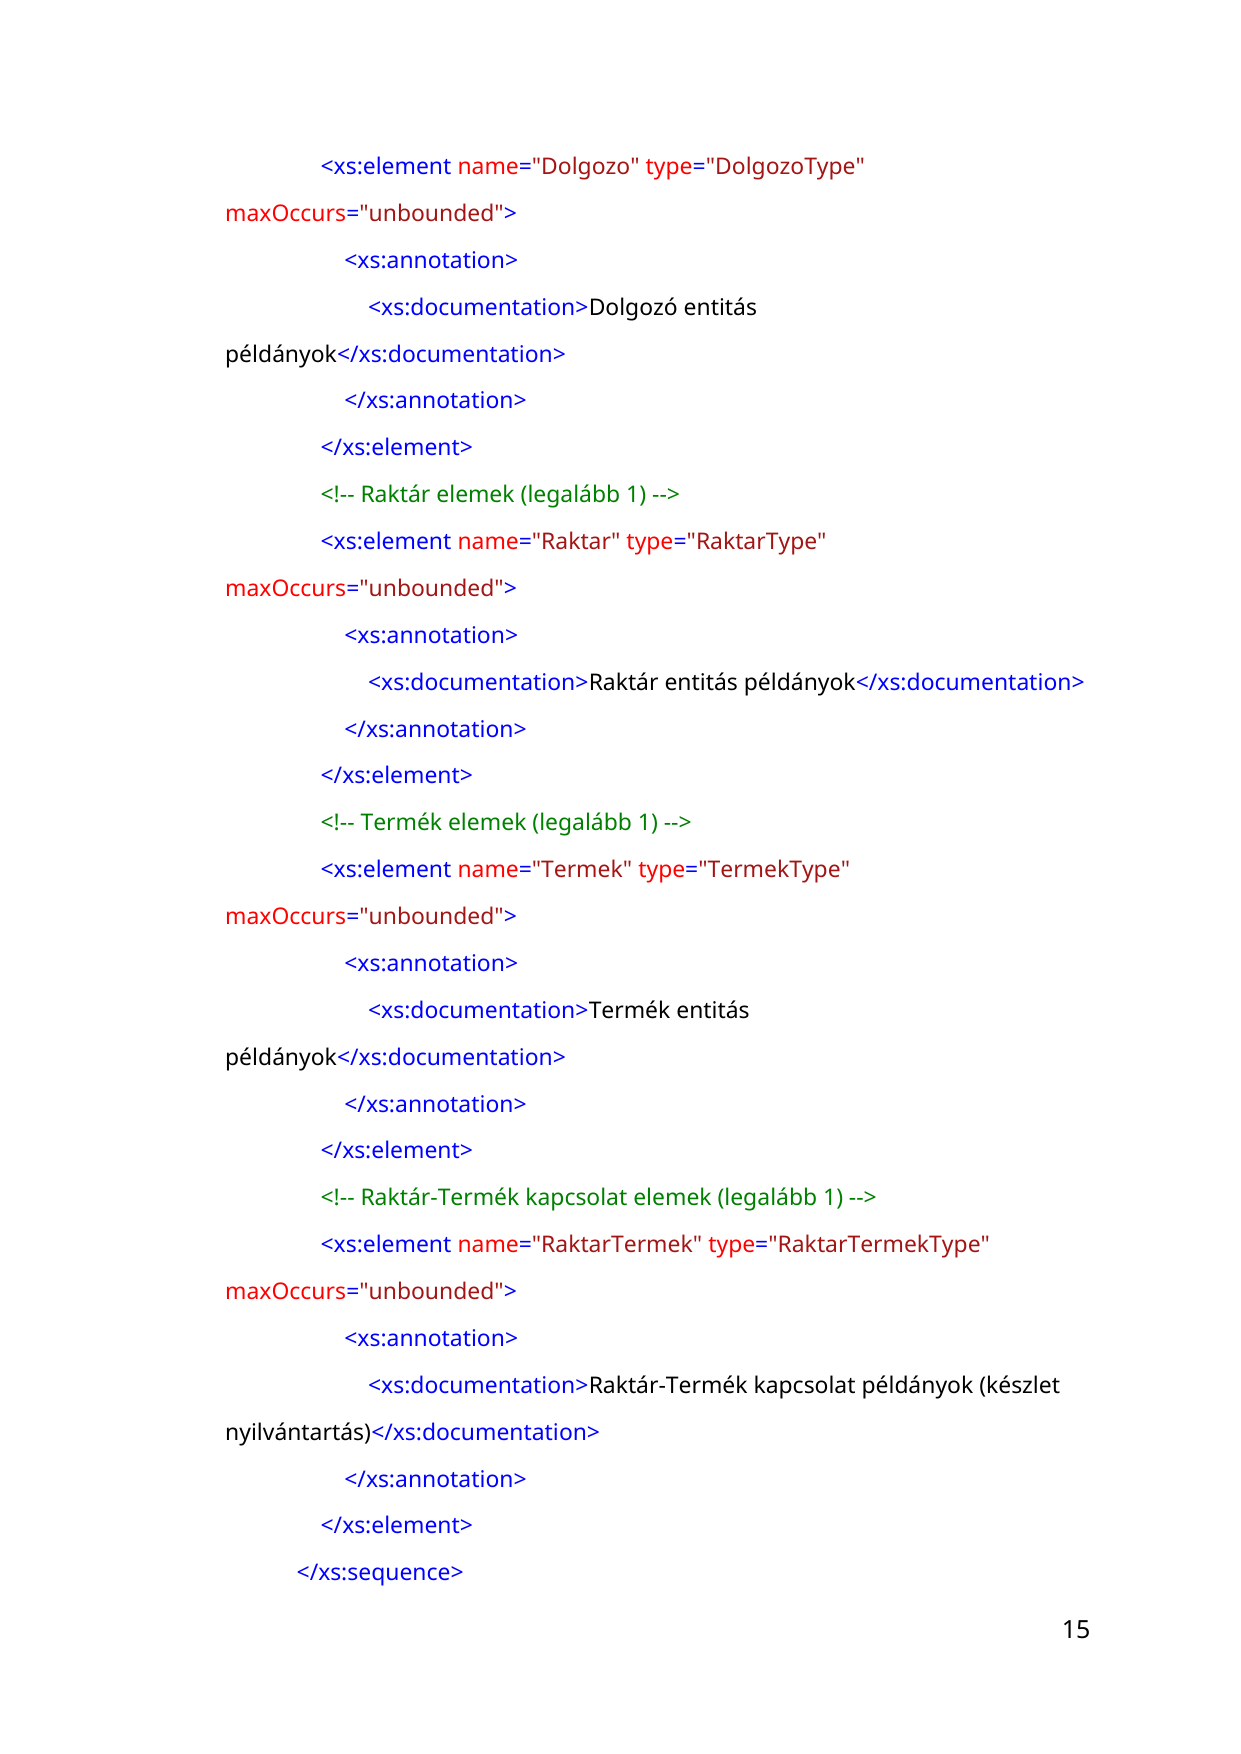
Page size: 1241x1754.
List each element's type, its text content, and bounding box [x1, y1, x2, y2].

text <xs:annotation> [225, 619, 1090, 650]
text <xs:element name="Termek" type="TermekType" maxOccurs="unbounded"> [225, 853, 1090, 931]
text </xs:sequence> [225, 1556, 1090, 1587]
text <xs:annotation> [225, 1322, 1090, 1353]
text <!-- Raktár elemek (legalább 1) --> [225, 478, 1090, 509]
text <xs:documentation>Raktár entitás példányok</xs:documentation> [225, 666, 1090, 697]
text </xs:annotation> [225, 1462, 1090, 1494]
text <xs:documentation>Dolgozó entitás példányok</xs:documentation> [225, 291, 1090, 369]
text </xs:element> [225, 1509, 1090, 1541]
text <xs:element name="Dolgozo" type="DolgozoType" maxOccurs="unbounded"> [225, 150, 1090, 228]
text <xs:documentation>Termék entitás példányok</xs:documentation> [225, 994, 1090, 1072]
text </xs:annotation> [225, 384, 1090, 416]
text <!-- Raktár-Termék kapcsolat elemek (legalább 1) --> [225, 1181, 1090, 1212]
text <xs:annotation> [225, 244, 1090, 275]
text </xs:annotation> [225, 712, 1090, 744]
text <xs:annotation> [225, 947, 1090, 978]
text </xs:annotation> [225, 1087, 1090, 1119]
text <xs:documentation>Raktár-Termék kapcsolat példányok (készlet nyilvántartás)</xs:documentation> [225, 1369, 1090, 1447]
text </xs:element> [225, 1134, 1090, 1166]
text </xs:element> [225, 759, 1090, 791]
text <xs:element name="RaktarTermek" type="RaktarTermekType" maxOccurs="unbounded"> [225, 1228, 1090, 1306]
text <xs:element name="Raktar" type="RaktarType" maxOccurs="unbounded"> [225, 525, 1090, 603]
text <!-- Termék elemek (legalább 1) --> [225, 806, 1090, 837]
text </xs:element> [225, 431, 1090, 462]
